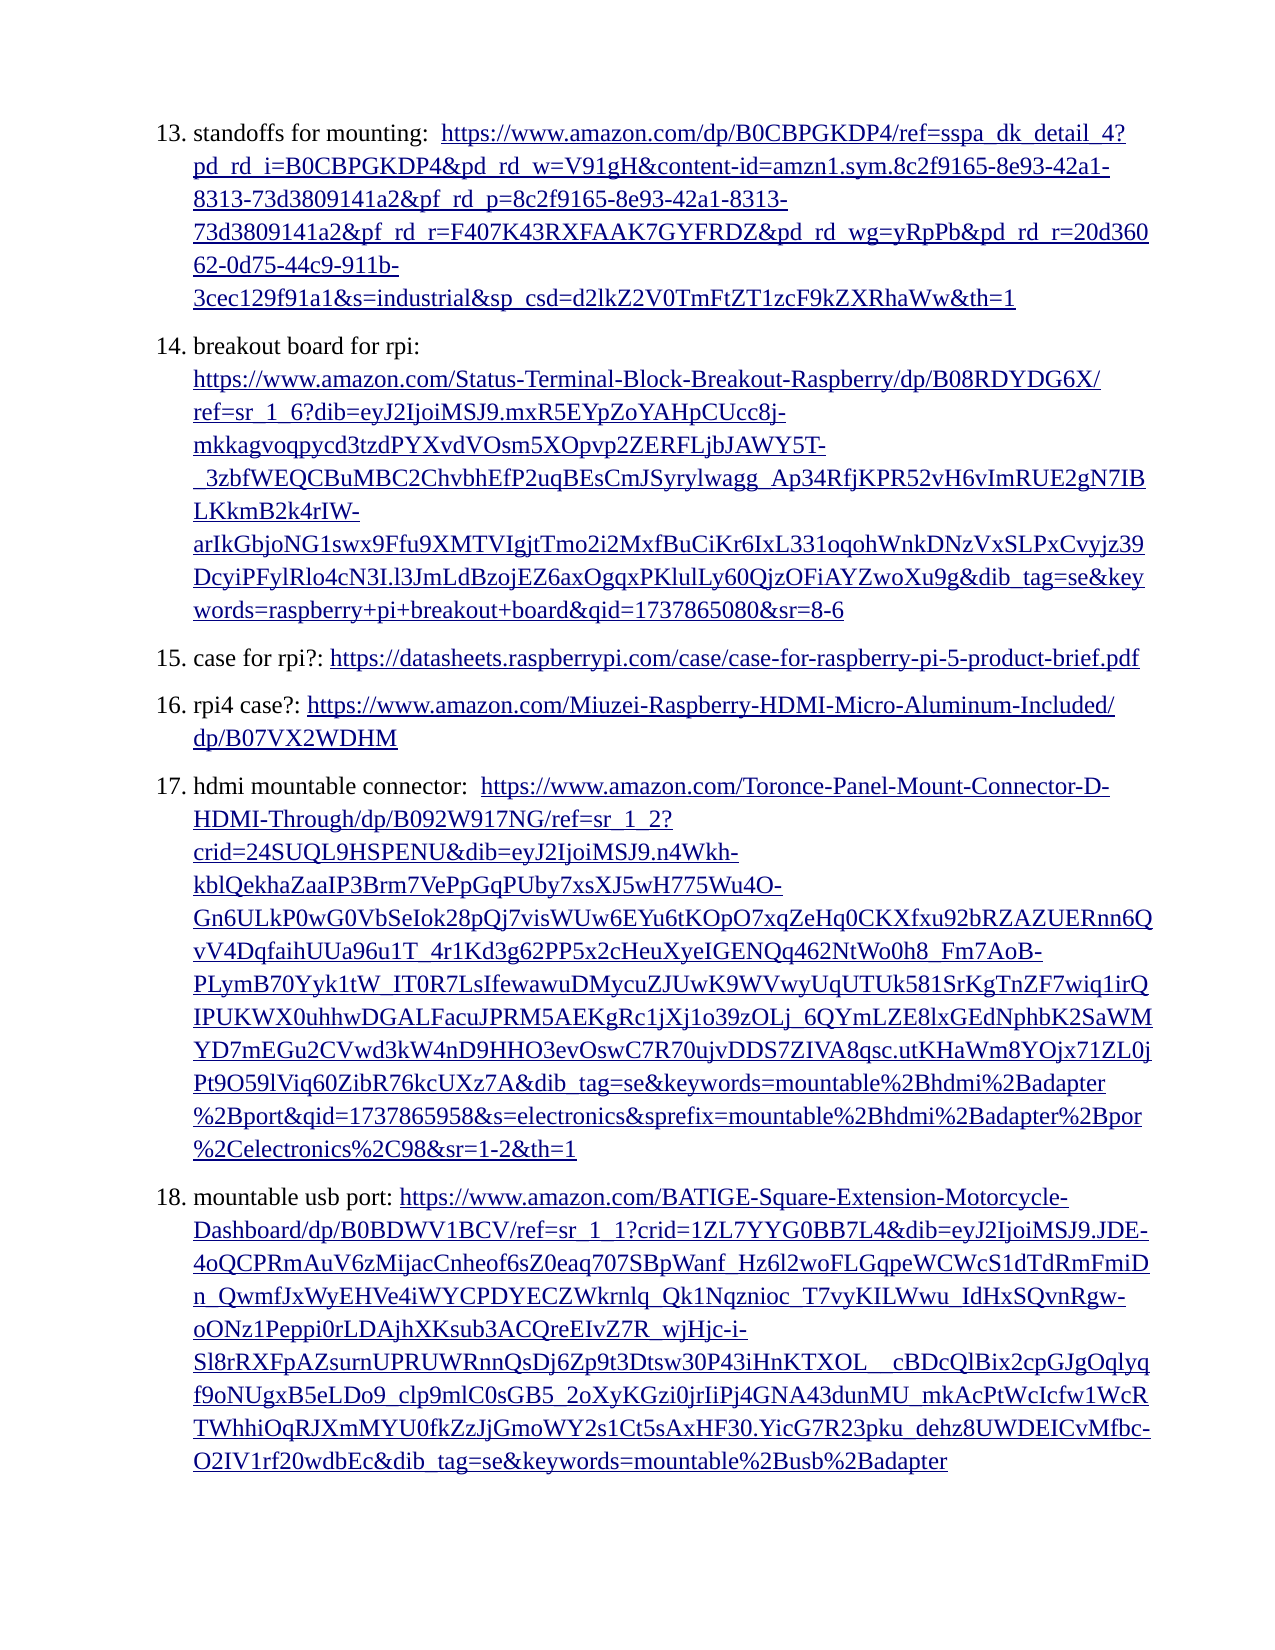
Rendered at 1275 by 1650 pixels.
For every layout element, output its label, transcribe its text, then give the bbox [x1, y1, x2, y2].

list breakout board for rpi: https://www.amazon.com/Status-Terminal-Block-Breakout-Raspberry/dp/B08RDYDG6X/ref=sr_1_6?dib=eyJ2IjoiMSJ9.mxR5EYpZoYAHpCUcc8j-mkkagvoqpycd3tzdPYXvdVOsm5XOpvp2ZERFLjbJAWY5T-_3zbfWEQCBuMBC2ChvbhEfP2uqBEsCmJSyrylwagg_Ap34RfjKPR52vH6vImRUE2gN7IBLKkmB2k4rIW-arIkGbjoNG1swx9Ffu9XMTVIgjtTmo2i2MxfBuCiKr6IxL331oqohWnkDNzVxSLPxCvyjz39DcyiPFylRlo4cN3I.l3JmLdBzojEZ6axOgqxPKlulLy60QjzOFiAYZwoXu9g&dib_tag=se&keywords=raspberry+pi+breakout+board&qid=1737865080&sr=8-6 [156, 331, 1157, 624]
list rpi4 case?: https://www.amazon.com/Miuzei-Raspberry-HDMI-Micro-Aluminum-Included/dp/B07VX2WDHM [156, 690, 1157, 752]
list hdmi mountable connector: https://www.amazon.com/Toronce-Panel-Mount-Connector-D-HDMI-Through/dp/B092W917NG/ref=sr_1_2?crid=24SUQL9HSPENU&dib=eyJ2IjoiMSJ9.n4Wkh-kblQekhaZaaIP3Brm7VePpGqPUby7xsXJ5wH775Wu4O-Gn6ULkP0wG0VbSeIok28pQj7visWUw6EYu6tKOpO7xqZeHq0CKXfxu92bRZAZUERnn6QvV4DqfaihUUa96u1T_4r1Kd3g62PP5x2cHeuXyeIGENQq462NtWo0h8_Fm7AoB-PLymB70Yyk1tW_IT0R7LsIfewawuDMycuZJUwK9WVwyUqUTUk581SrKgTnZF7wiq1irQIPUKWX0uhhwDGALFacuJPRM5AEKgRc1jXj1o39zOLj_6QYmLZE8lxGEdNphbK2SaWMYD7mEGu2CVwd3kW4nD9HHO3evOswC7R70ujvDDS7ZIVA8qsc.utKHaWm8YOjx71ZL0jPt9O59lViq60ZibR76kcUXz7A&dib_tag=se&keywords=mountable%2Bhdmi%2Badapter%2Bport&qid=1737865958&s=electronics&sprefix=mountable%2Bhdmi%2Badapter%2Bpor%2Celectronics%2C98&sr=1-2&th=1 [156, 771, 1157, 1163]
list case for rpi?: https://datasheets.raspberrypi.com/case/case-for-raspberry-pi-5-product-brief.pdf [156, 643, 1157, 671]
list standoffs for mounting: https://www.amazon.com/dp/B0CBPGKDP4/ref=sspa_dk_detail_4?pd_rd_i=B0CBPGKDP4&pd_rd_w=V91gH&content-id=amzn1.sym.8c2f9165-8e93-42a1-8313-73d3809141a2&pf_rd_p=8c2f9165-8e93-42a1-8313-73d3809141a2&pf_rd_r=F407K43RXFAAK7GYFRDZ&pd_rd_wg=yRpPb&pd_rd_r=20d36062-0d75-44c9-911b-3cec129f91a1&s=industrial&sp_csd=d2lkZ2V0TmFtZT1zcF9kZXRhaWw&th=1 [156, 118, 1157, 312]
list mountable usb port: https://www.amazon.com/BATIGE-Square-Extension-Motorcycle-Dashboard/dp/B0BDWV1BCV/ref=sr_1_1?crid=1ZL7YYG0BB7L4&dib=eyJ2IjoiMSJ9.JDE-4oQCPRmAuV6zMijacCnheof6sZ0eaq707SBpWanf_Hz6l2woFLGqpeWCWcS1dTdRmFmiDn_QwmfJxWyEHVe4iWYCPDYECZWkrnlq_Qk1Nqznioc_T7vyKILWwu_IdHxSQvnRgw-oONz1Peppi0rLDAjhXKsub3ACQreEIvZ7R_wjHjc-i-Sl8rRXFpAZsurnUPRUWRnnQsDj6Zp9t3Dtsw30P43iHnKTXOL__cBDcQlBix2cpGJgOqlyqf9oNUgxB5eLDo9_clp9mlC0sGB5_2oXyKGzi0jrIiPj4GNA43dunMU_mkAcPtWcIcfw1WcRTWhhiOqRJXmMYU0fkZzJjGmoWY2s1Ct5sAxHF30.YicG7R23pku_dehz8UWDEICvMfbc-O2IV1rf20wdbEc&dib_tag=se&keywords=mountable%2Busb%2Badapter [156, 1182, 1157, 1474]
